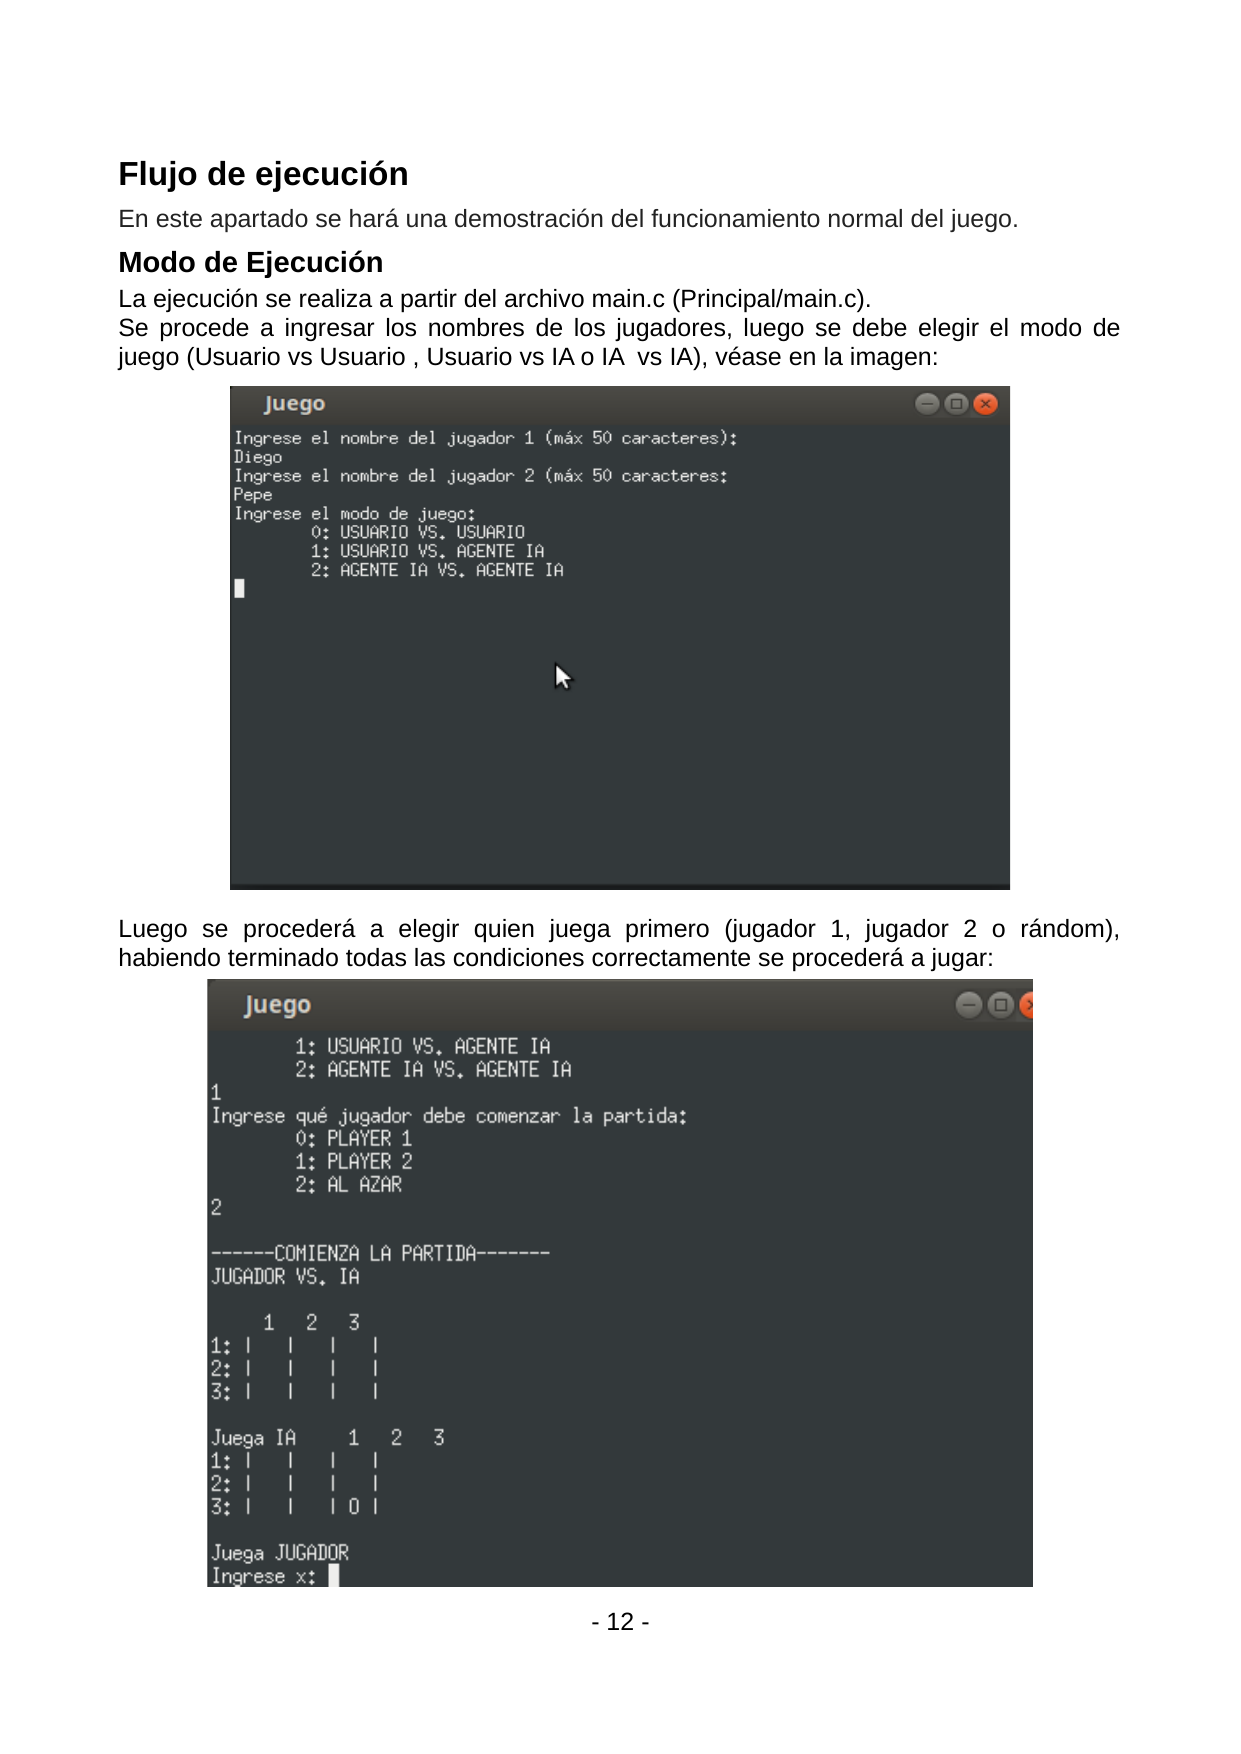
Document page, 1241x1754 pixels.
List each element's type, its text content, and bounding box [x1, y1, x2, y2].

text Luego se procederá a elegir quien juega primero (jugador 1, jugador 2 o rándom), habiendo terminado todas las condiciones correctamente se procederá a jugar: [118, 914, 1122, 971]
subtitle Modo de Ejecución [118, 245, 1122, 278]
text Se procede a ingresar los nombres de los jugadores, luego se debe elegir el modo de juego (Usuario vs Usuario , Usuario vs IA o IA vs IA), véase en la imagen: [118, 313, 1122, 371]
picture [230, 386, 1011, 890]
subtitle Flujo de ejecución [118, 153, 1122, 192]
picture [207, 979, 1033, 1587]
text La ejecución se realiza a partir del archivo main.c (Principal/main.c). [118, 284, 1122, 313]
text En este apartado se hará una demostración del funcionamiento normal del juego. [118, 204, 1122, 233]
